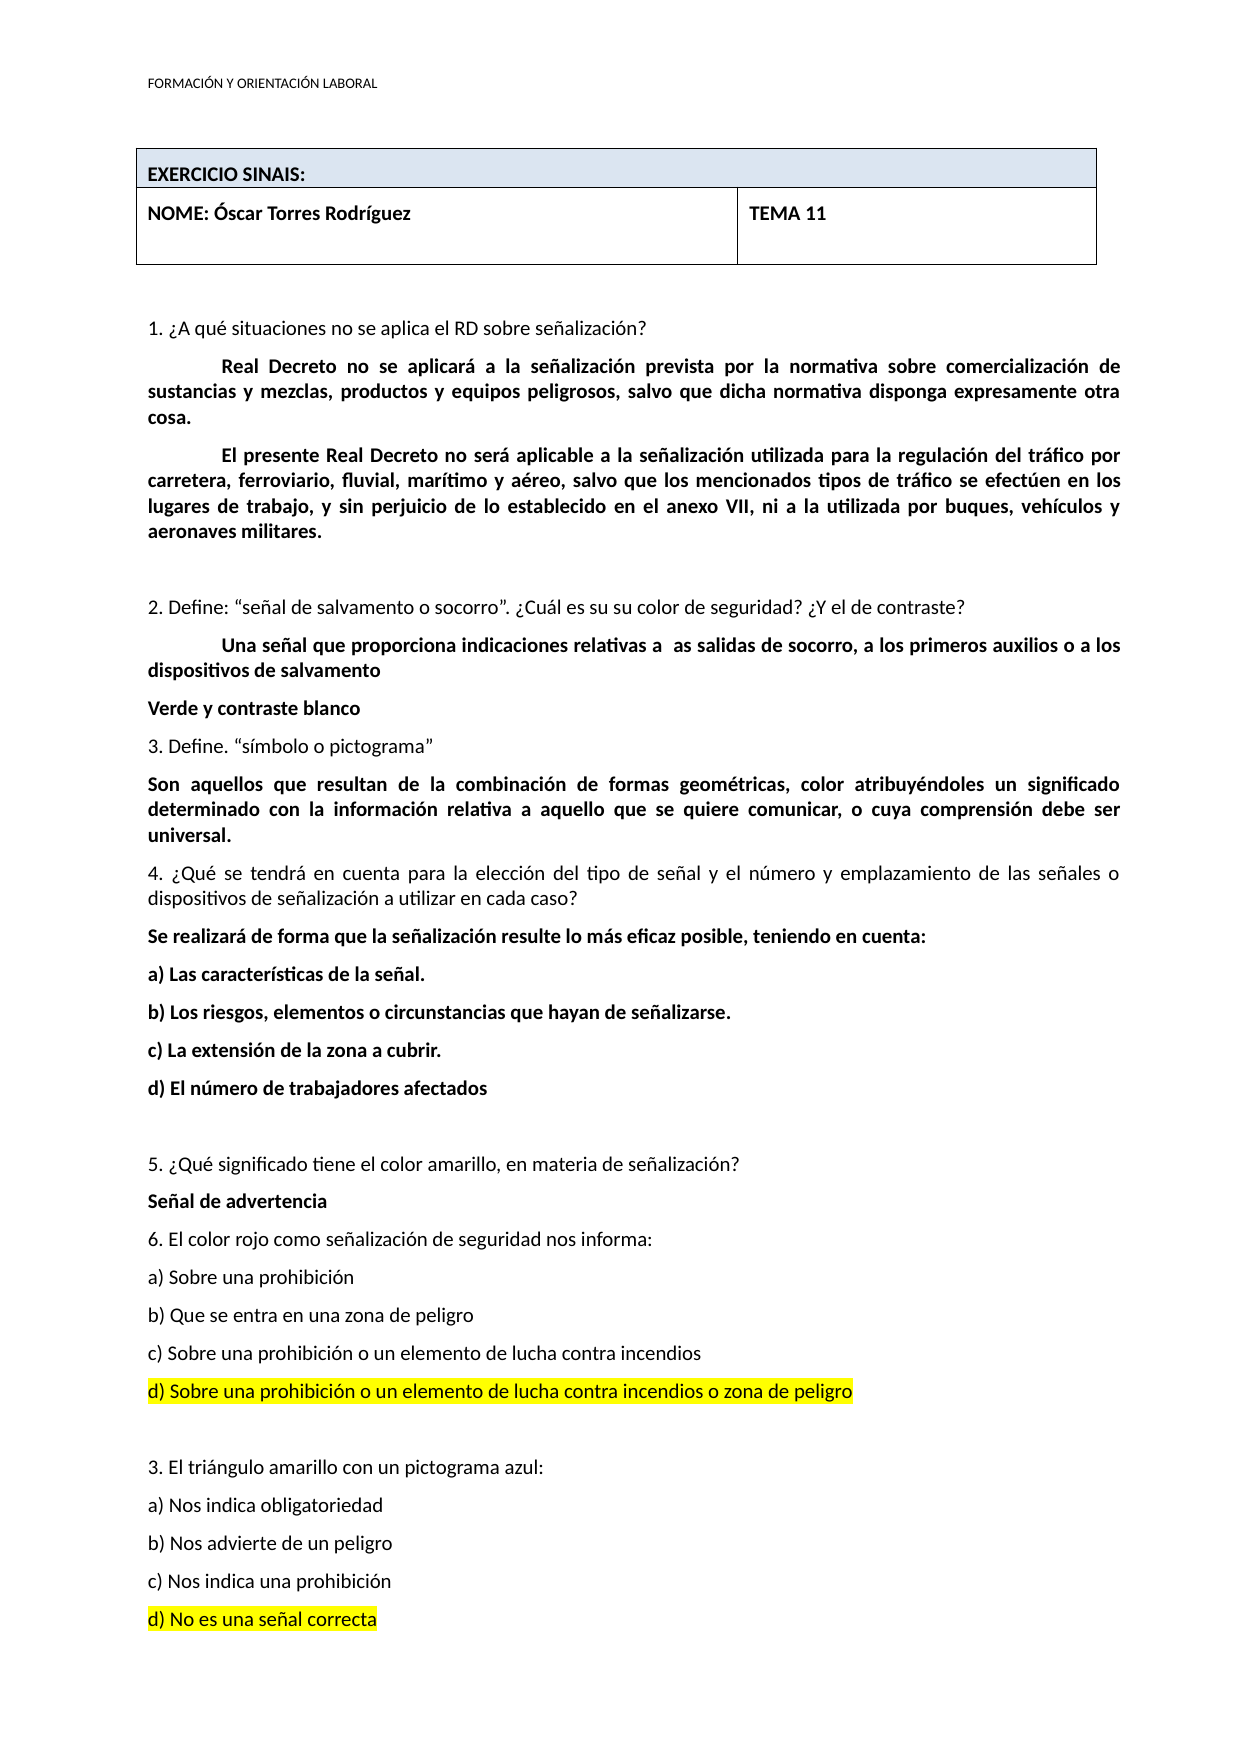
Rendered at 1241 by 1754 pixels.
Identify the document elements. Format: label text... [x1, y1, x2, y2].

text c) Sobre una prohibición o un elemento de lucha contra incendios [148, 1340, 1122, 1366]
text c) Nos indica una prohibición [148, 1568, 1122, 1593]
text d) No es una señal correcta [148, 1606, 1122, 1631]
text Una señal que proporciona indicaciones relativas a as salidas de socorro, a los primeros auxilios o a los dispositivos de salvamento [148, 632, 1122, 683]
table_cell TEMA 11 [738, 188, 1096, 264]
text 3. Define. “símbolo o pictograma” [148, 733, 1122, 759]
text Son aquellos que resultan de la combinación de formas geométricas, color atribuyéndoles un significado determinado con la información relativa a aquello que se quiere comunicar, o cuya comprensión debe ser universal. [148, 771, 1122, 847]
text d) Sobre una prohibición o un elemento de lucha contra incendios o zona de peligro [148, 1378, 1122, 1404]
text 1. ¿A qué situaciones no se aplica el RD sobre señalización? [148, 315, 1122, 341]
text b) Nos advierte de un peligro [148, 1530, 1122, 1555]
text a) Las características de la señal. [148, 961, 1122, 987]
text 4. ¿Qué se tendrá en cuenta para la elección del tipo de señal y el número y emplazamiento de las señales o dispositivos de señalización a utilizar en cada caso? [148, 860, 1122, 911]
text Real Decreto no se aplicará a la señalización prevista por la normativa sobre comercialización de sustancias y mezclas, productos y equipos peligrosos, salvo que dicha normativa disponga expresamente otra cosa. [148, 353, 1122, 429]
text Se realizará de forma que la señalización resulte lo más eficaz posible, teniendo en cuenta: [148, 923, 1122, 949]
text 2. Define: “señal de salvamento o socorro”. ¿Cuál es su su color de seguridad? ¿Y el de contraste? [148, 594, 1122, 619]
text b) Los riesgos, elementos o circunstancias que hayan de señalizarse. [148, 999, 1122, 1024]
text c) La extensión de la zona a cubrir. [148, 1037, 1122, 1062]
table_cell NOME: Óscar Torres Rodríguez [137, 188, 737, 264]
text 3. El triángulo amarillo con un pictograma azul: [148, 1454, 1122, 1479]
text a) Sobre una prohibición [148, 1264, 1122, 1290]
text 6. El color rojo como señalización de seguridad nos informa: [148, 1227, 1122, 1252]
table_header EXERCICIO SINAIS: [137, 149, 1096, 187]
text b) Que se entra en una zona de peligro [148, 1302, 1122, 1328]
text Verde y contraste blanco [148, 695, 1122, 721]
text Señal de advertencia [148, 1189, 1122, 1214]
text 5. ¿Qué significado tiene el color amarillo, en materia de señalización? [148, 1151, 1122, 1176]
text d) El número de trabajadores afectados [148, 1075, 1122, 1100]
text El presente Real Decreto no será aplicable a la señalización utilizada para la regulación del tráfico por carretera, ferroviario, fluvial, marítimo y aéreo, salvo que los mencionados tipos de tráfico se efectúen en los lugares de trabajo, y sin perjuicio de lo establecido en el anexo VII, ni a la utilizada por buques, vehículos y aeronaves militares. [148, 442, 1122, 544]
text a) Nos indica obligatoriedad [148, 1492, 1122, 1517]
